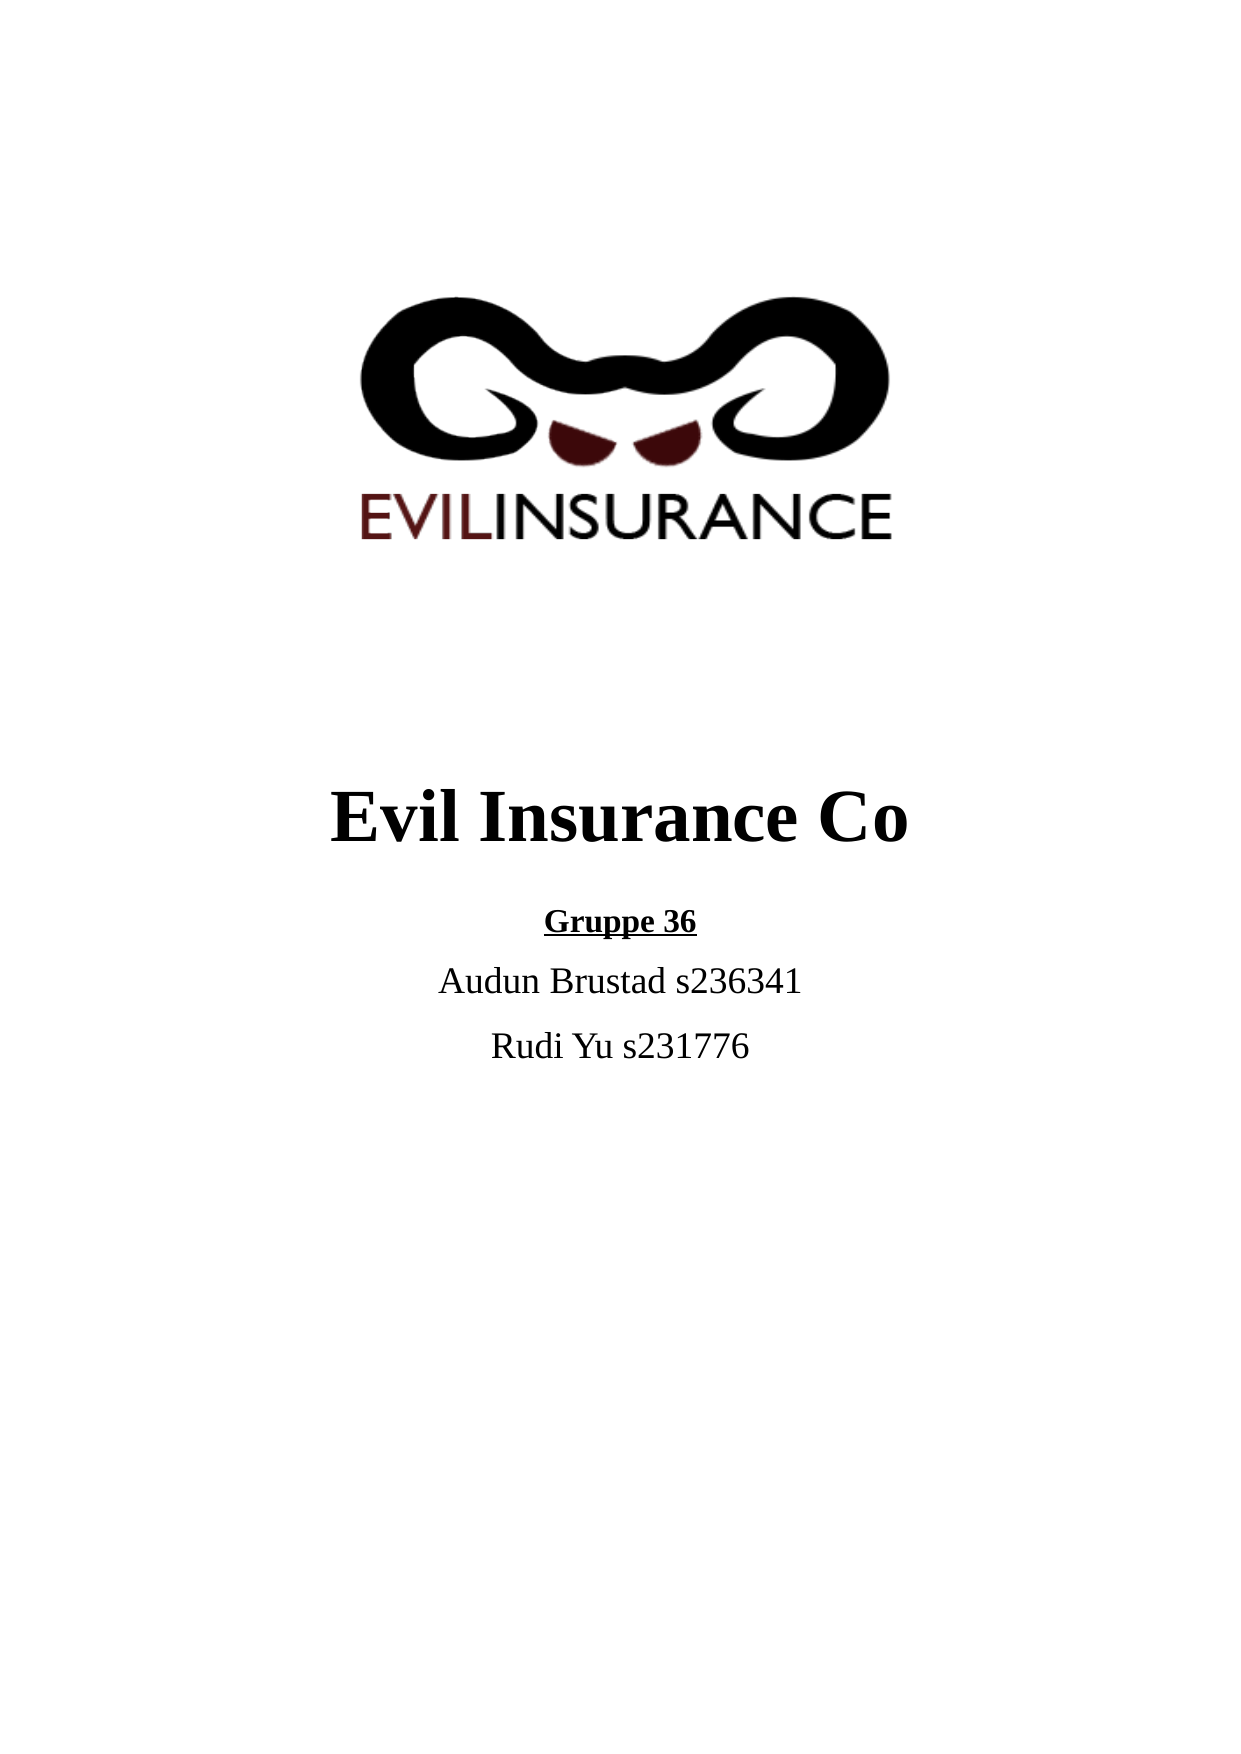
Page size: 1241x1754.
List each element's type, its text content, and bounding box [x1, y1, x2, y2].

text Rudi Yu s231776 [118, 1023, 1122, 1066]
picture [304, 211, 936, 689]
text Gruppe 36 [118, 901, 1122, 939]
text Audun Brustad s236341 [118, 958, 1122, 1001]
text Evil Insurance Co [118, 771, 1122, 858]
